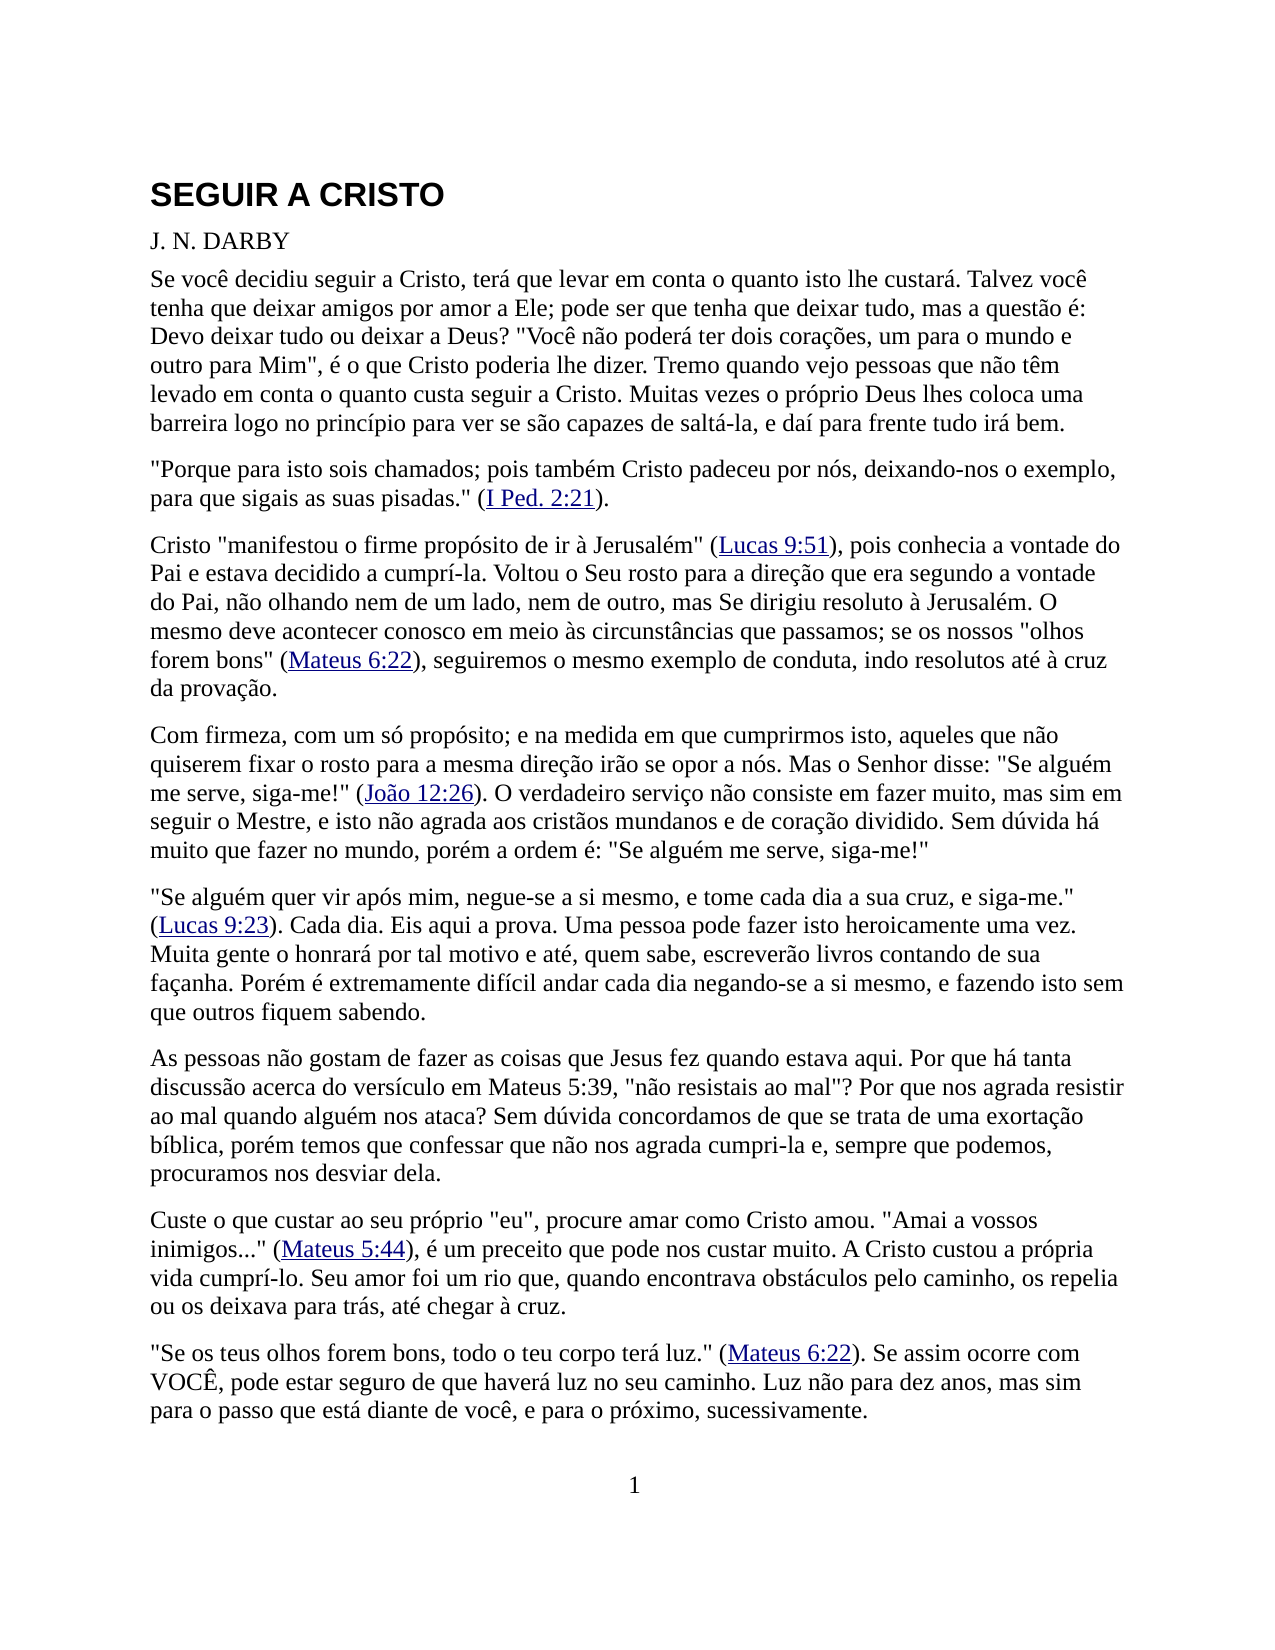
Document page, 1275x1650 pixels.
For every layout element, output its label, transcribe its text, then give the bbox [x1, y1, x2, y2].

text Cristo "manifestou o firme propósito de ir à Jerusalém" (Lucas 9:51), pois conhecia a vontade do Pai e estava decidido a cumprí-la. Voltou o Seu rosto para a direção que era segundo a vontade do Pai, não olhando nem de um lado, nem de outro, mas Se dirigiu resoluto à Jerusalém. O mesmo deve acontecer conosco em meio às circunstâncias que passamos; se os nossos "olhos forem bons" (Mateus 6:22), seguiremos o mesmo exemplo de conduta, indo resolutos até à cruz da provação. [150, 530, 1125, 702]
subtitle SEGUIR A CRISTO [150, 175, 1125, 214]
text "Se os teus olhos forem bons, todo o teu corpo terá luz." (Mateus 6:22). Se assim ocorre com VOCÊ, pode estar seguro de que haverá luz no seu caminho. Luz não para dez anos, mas sim para o passo que está diante de você, e para o próximo, sucessivamente. [150, 1338, 1125, 1424]
text Custe o que custar ao seu próprio "eu", procure amar como Cristo amou. "Amai a vossos inimigos..." (Mateus 5:44), é um preceito que pode nos custar muito. A Cristo custou a própria vida cumprí-lo. Seu amor foi um rio que, quando encontrava obstáculos pelo caminho, os repelia ou os deixava para trás, até chegar à cruz. [150, 1205, 1125, 1320]
text "Se alguém quer vir após mim, negue-se a si mesmo, e tome cada dia a sua cruz, e siga-me." (Lucas 9:23). Cada dia. Eis aqui a prova. Uma pessoa pode fazer isto heroicamente uma vez. Muita gente o honrará por tal motivo e até, quem sabe, escreverão livros contando de sua façanha. Porém é extremamente difícil andar cada dia negando-se a si mesmo, e fazendo isto sem que outros fiquem sabendo. [150, 882, 1125, 1026]
text Com firmeza, com um só propósito; e na medida em que cumprirmos isto, aqueles que não quiserem fixar o rosto para a mesma direção irão se opor a nós. Mas o Senhor disse: "Se alguém me serve, siga-me!" (João 12:26). O verdadeiro serviço não consiste em fazer muito, mas sim em seguir o Mestre, e isto não agrada aos cristãos mundanos e de coração dividido. Sem dúvida há muito que fazer no mundo, porém a ordem é: "Se alguém me serve, siga-me!" [150, 720, 1125, 864]
text As pessoas não gostam de fazer as coisas que Jesus fez quando estava aqui. Por que há tanta discussão acerca do versículo em Mateus 5:39, "não resistais ao mal"? Por que nos agrada resistir ao mal quando alguém nos ataca? Sem dúvida concordamos de que se trata de uma exortação bíblica, porém temos que confessar que não nos agrada cumpri-la e, sempre que podemos, procuramos nos desviar dela. [150, 1043, 1125, 1187]
text Se você decidiu seguir a Cristo, terá que levar em conta o quanto isto lhe custará. Talvez você tenha que deixar amigos por amor a Ele; pode ser que tenha que deixar tudo, mas a questão é: Devo deixar tudo ou deixar a Deus? "Você não poderá ter dois corações, um para o mundo e outro para Mim", é o que Cristo poderia lhe dizer. Tremo quando vejo pessoas que não têm levado em conta o quanto custa seguir a Cristo. Muitas vezes o próprio Deus lhes coloca uma barreira logo no princípio para ver se são capazes de saltá-la, e daí para frente tudo irá bem. [150, 264, 1125, 436]
text "Porque para isto sois chamados; pois também Cristo padeceu por nós, deixando-nos o exemplo, para que sigais as suas pisadas." (I Ped. 2:21). [150, 454, 1125, 512]
text J. N. DARBY [150, 226, 1125, 255]
